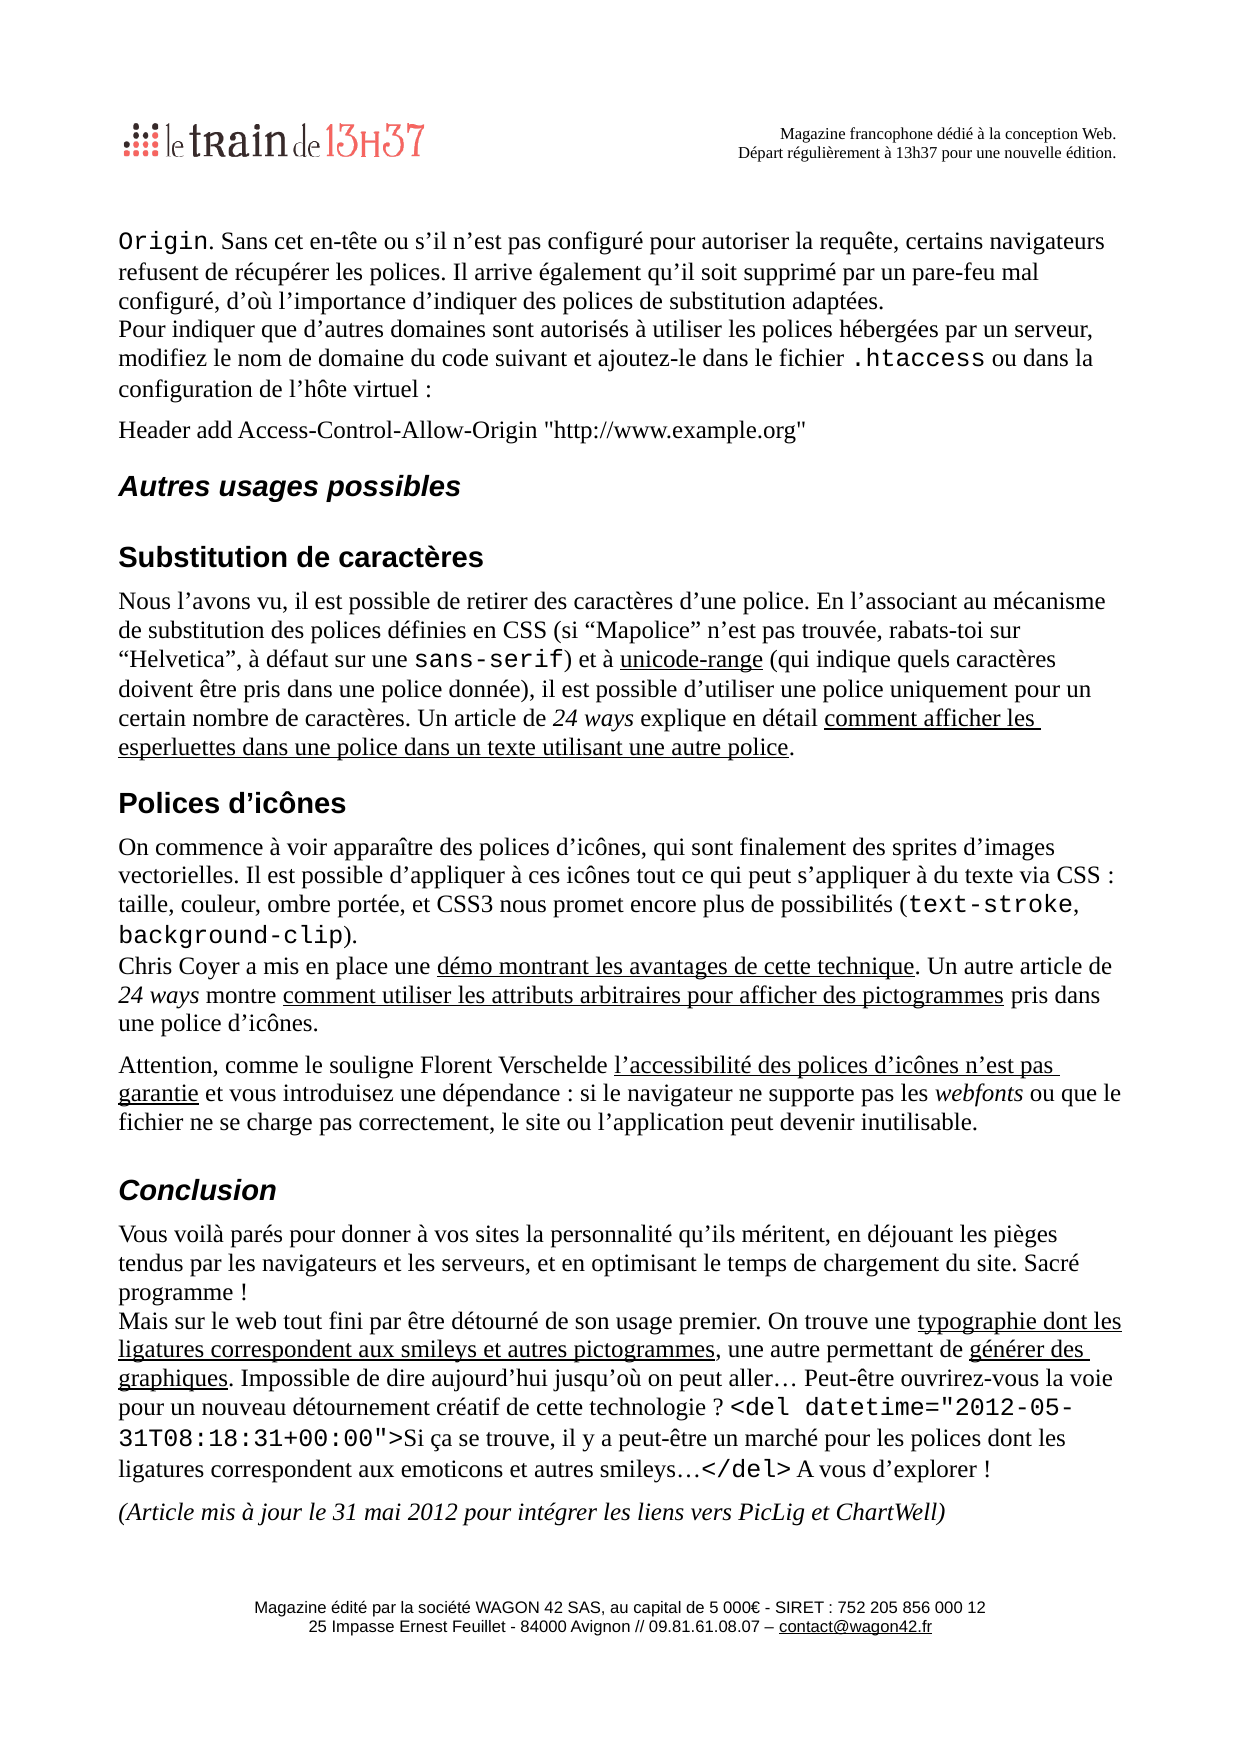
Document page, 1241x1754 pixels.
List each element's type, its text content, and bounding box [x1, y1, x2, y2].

picture [123, 123, 425, 157]
text Attention, comme le souligne Florent Verschelde l’accessibilité des polices d’icônes n’est pas garantie et vous introduisez une dépendance : si le navigateur ne supporte pas les webfonts ou que le fichier ne se charge pas correctement, le site ou l’application peut devenir inutilisable. [118, 1050, 1122, 1136]
text Chris Coyer a mis en place une démo montrant les avantages de cette technique. Un autre article de 24 ways montre comment utiliser les attributs arbitraires pour afficher des pictogrammes pris dans une police d’icônes. [118, 951, 1122, 1037]
subtitle Polices d’icônes [118, 786, 1122, 819]
text Header add Access-Control-Allow-Origin "http://www.example.org" [118, 415, 1122, 444]
subtitle Substitution de caractères [118, 540, 1122, 574]
text Mais sur le web tout fini par être détourné de son usage premier. On trouve une typographie dont les ligatures correspondent aux smileys et autres pictogrammes, une autre permettant de générer des graphiques. Impossible de dire aujourd’hui jusqu’où on peut aller… Peut-être ouvrirez-vous la voie pour un nouveau détournement créatif de cette technologie ? <del datetime="2012-05-31T08:18:31+00:00">Si ça se trouve, il y a peut-être un marché pour les polices dont les ligatures correspondent aux emoticons et autres smileys…</del> A vous d’explorer ! [118, 1306, 1122, 1484]
text Pour indiquer que d’autres domaines sont autorisés à utiliser les polices hébergées par un serveur, modifiez le nom de domaine du code suivant et ajoutez-le dans le fichier .htaccess ou dans la configuration de l’hôte virtuel : [118, 314, 1122, 403]
subtitle Conclusion [118, 1173, 1122, 1207]
subtitle Autres usages possibles [118, 469, 1122, 503]
text On commence à voir apparaître des polices d’icônes, qui sont finalement des sprites d’images vectorielles. Il est possible d’appliquer à ces icônes tout ce qui peut s’appliquer à du texte via CSS : taille, couleur, ombre portée, et CSS3 nous promet encore plus de possibilités (text-stroke, background-clip). [118, 832, 1122, 951]
text Nous l’avons vu, il est possible de retirer des caractères d’une police. En l’associant au mécanisme de substitution des polices définies en CSS (si “Mapolice” n’est pas trouvée, rabats-toi sur “Helvetica”, à défaut sur une sans-serif) et à unicode-range (qui indique quels caractères doivent être pris dans une police donnée), il est possible d’utiliser une police uniquement pour un certain nombre de caractères. Un article de 24 ways explique en détail comment afficher les esperluettes dans une police dans un texte utilisant une autre police. [118, 586, 1122, 761]
text Origin. Sans cet en-tête ou s’il n’est pas configuré pour autoriser la requête, certains navigateurs refusent de récupérer les polices. Il arrive également qu’il soit supprimé par un pare-feu mal configuré, d’où l’importance d’indiquer des polices de substitution adaptées. [118, 226, 1122, 314]
text (Article mis à jour le 31 mai 2012 pour intégrer les liens vers PicLig et ChartWell) [118, 1497, 1122, 1526]
text Vous voilà parés pour donner à vos sites la personnalité qu’ils méritent, en déjouant les pièges tendus par les navigateurs et les serveurs, et en optimisant le temps de chargement du site. Sacré programme ! [118, 1219, 1122, 1306]
